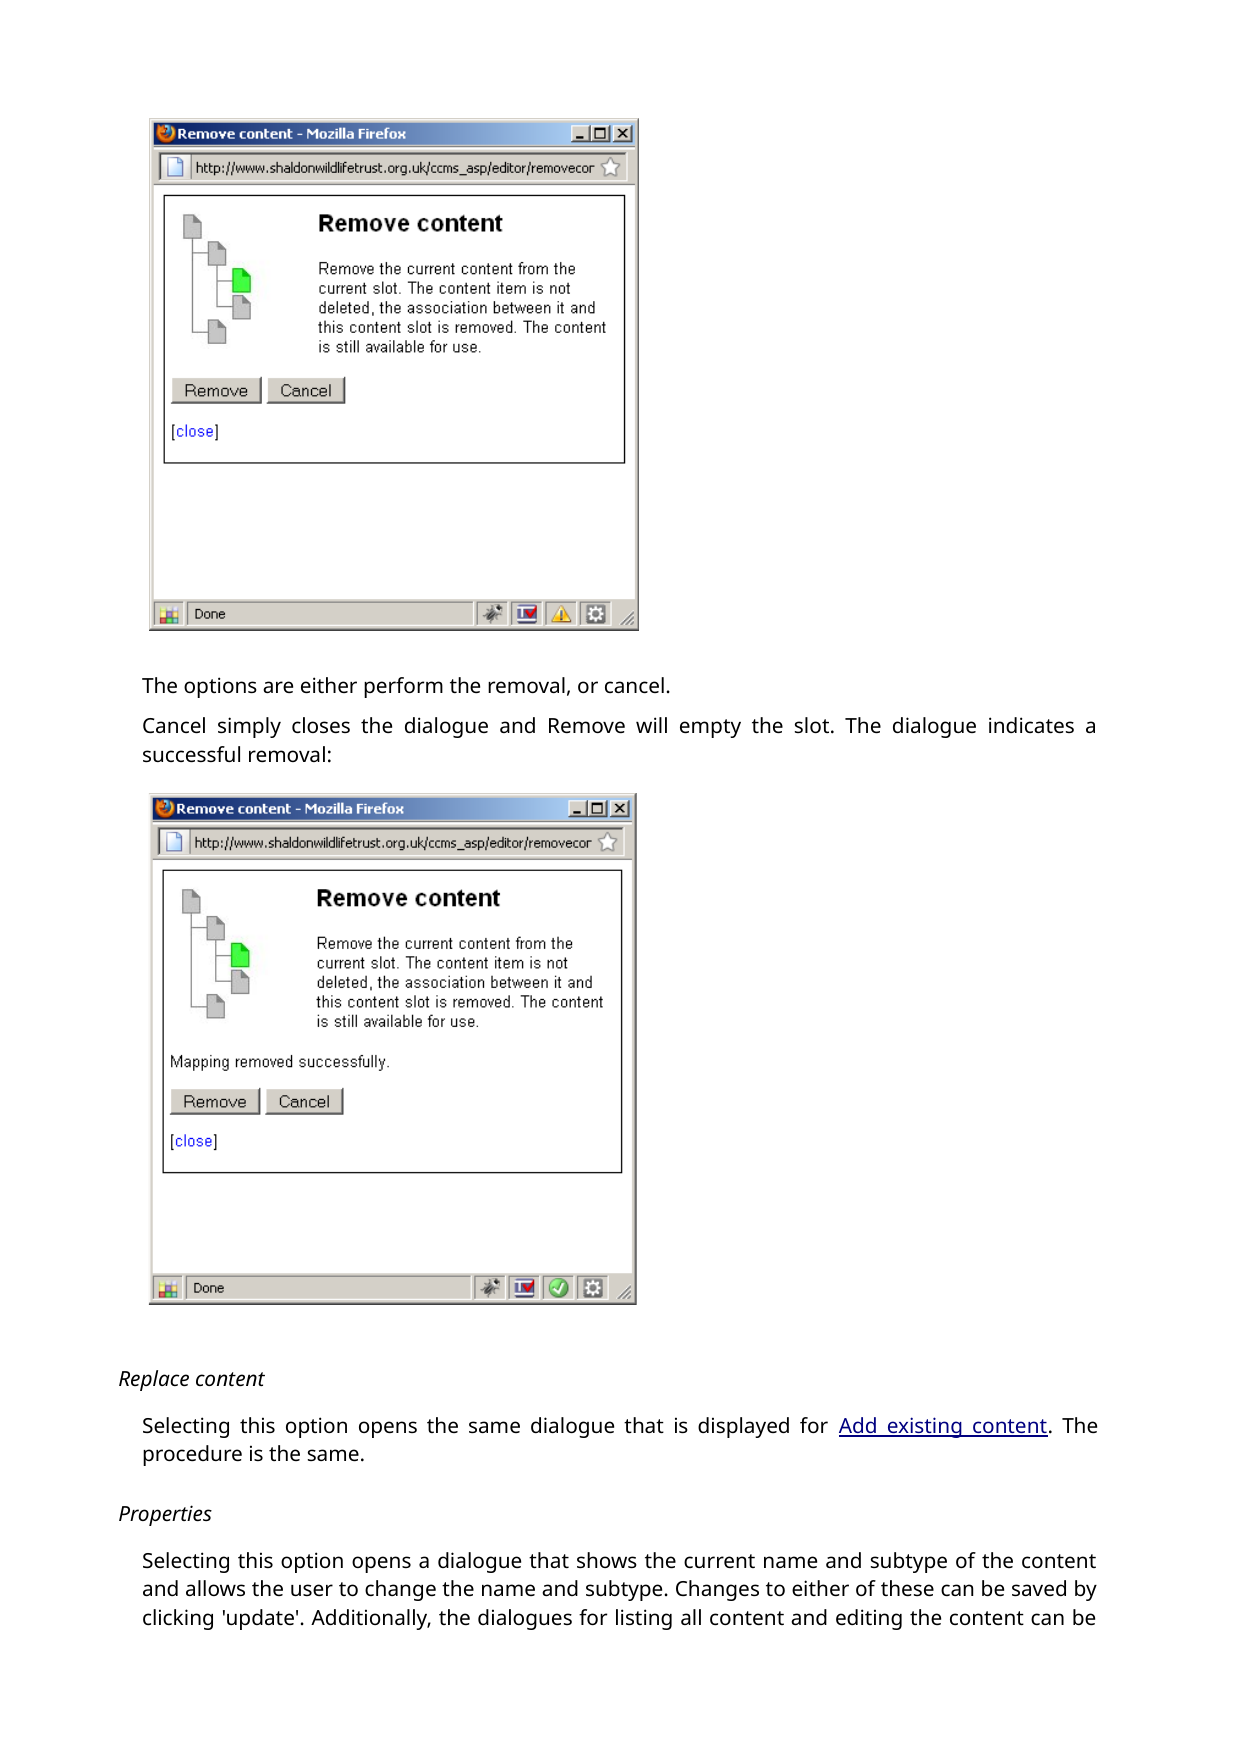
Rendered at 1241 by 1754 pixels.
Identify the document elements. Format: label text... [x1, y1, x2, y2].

subtitle Replace content [118, 1364, 1122, 1393]
text Selecting this option opens the same dialogue that is displayed for Add existing content. The procedure is the same. [142, 1411, 1098, 1468]
text Selecting this option opens a dialogue that shows the current name and subtype of the content and allows the user to change the name and subtype. Changes to either of these can be saved by clicking 'update'. Additionally, the dialogues for listing all content and editing the content can be [142, 1546, 1098, 1631]
text Cancel simply closes the dialogue and Remove will empty the slot. The dialogue indicates a successful removal: [142, 711, 1098, 768]
text The options are either perform the removal, or cancel. [142, 671, 1098, 699]
subtitle Properties [118, 1499, 1122, 1527]
picture [149, 118, 639, 631]
picture [148, 793, 637, 1305]
